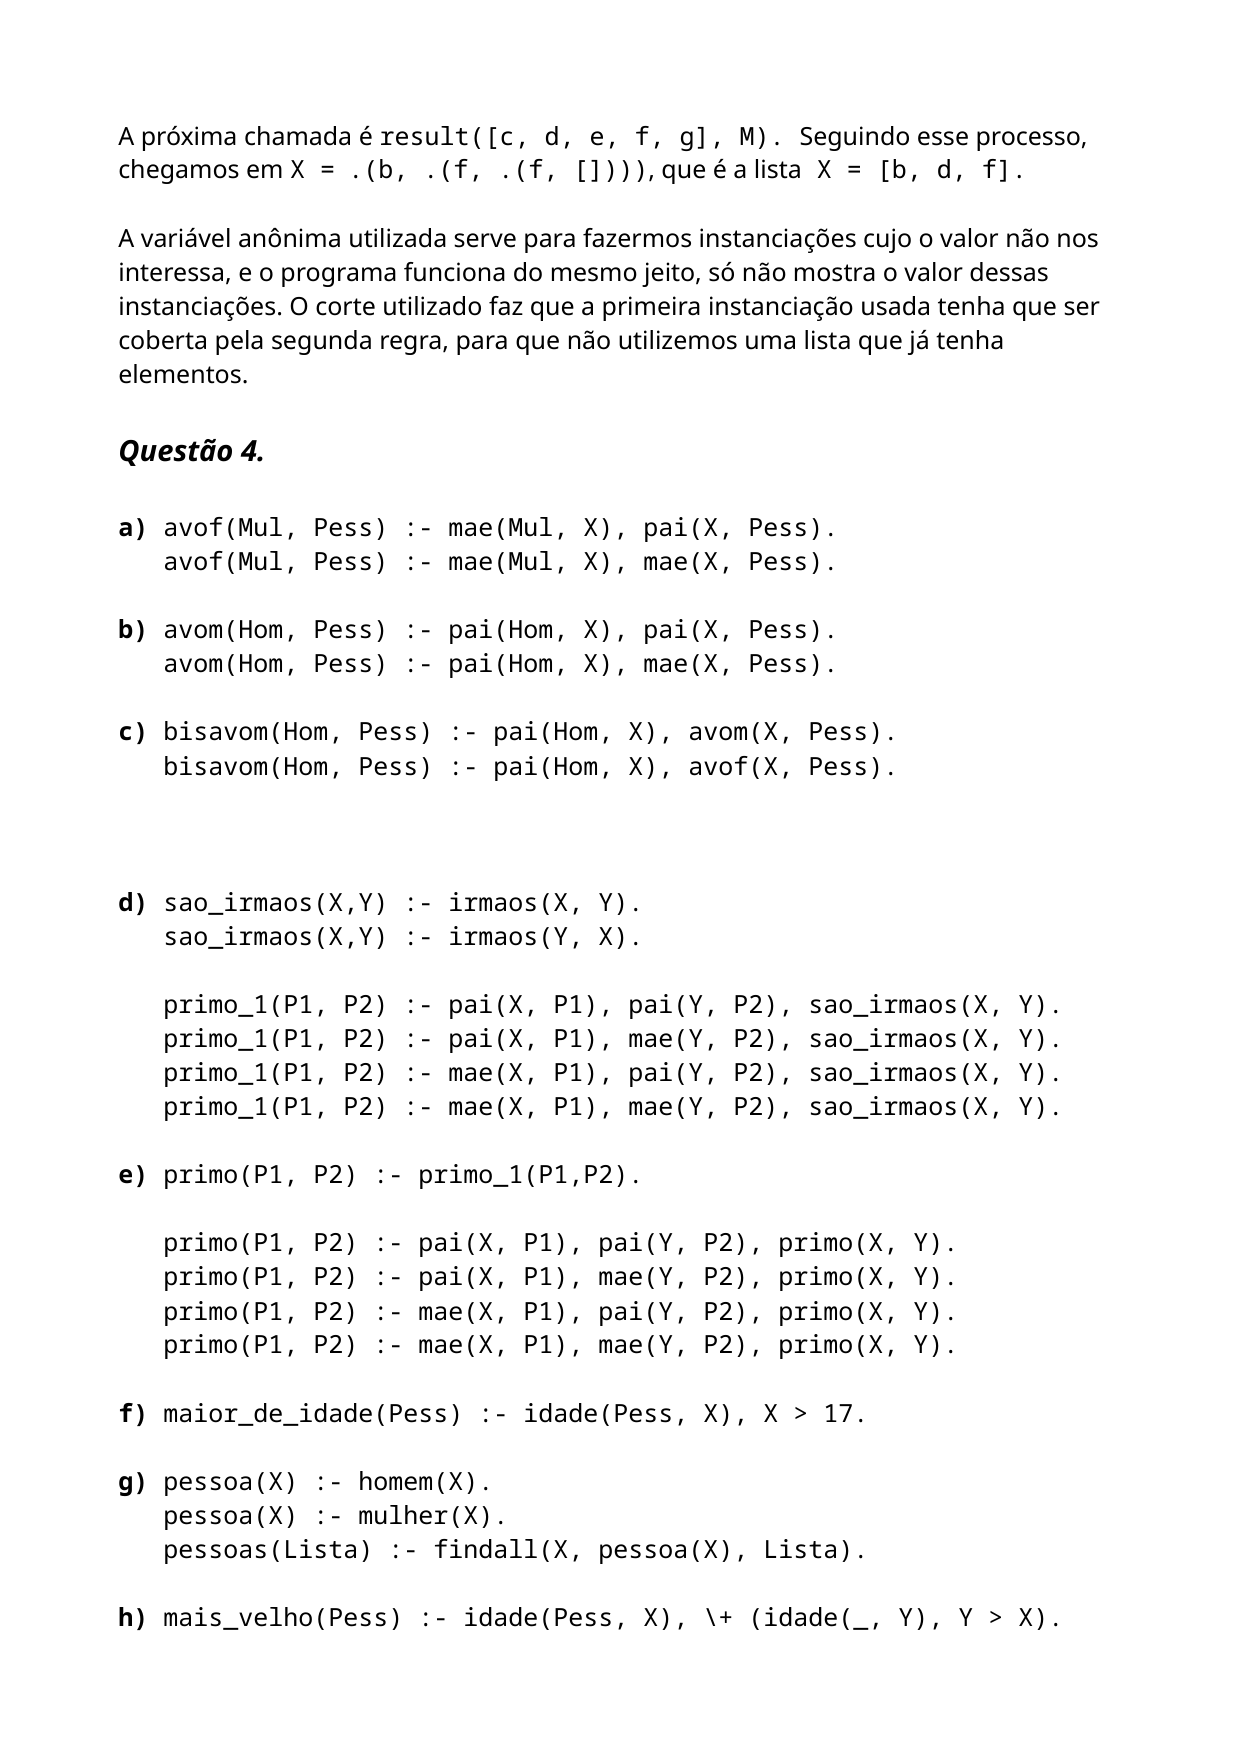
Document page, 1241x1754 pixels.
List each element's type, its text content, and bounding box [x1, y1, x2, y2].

text primo_1(P1, P2) :- pai(X, P1), pai(Y, P2), sao_irmaos(X, Y). [118, 987, 1122, 1021]
text avom(Hom, Pess) :- pai(Hom, X), mae(X, Pess). [118, 646, 1122, 680]
text primo_1(P1, P2) :- mae(X, P1), mae(Y, P2), sao_irmaos(X, Y). [118, 1089, 1122, 1123]
text g) pessoa(X) :- homem(X). [118, 1463, 1122, 1497]
text h) mais_velho(Pess) :- idade(Pess, X), \+ (idade(_, Y), Y > X). [118, 1600, 1122, 1634]
text A variável anônima utilizada serve para fazermos instanciações cujo o valor não nos interessa, e o programa funciona do mesmo jeito, só não mostra o valor dessas instanciações. O corte utilizado faz que a primeira instanciação usada tenha que ser coberta pela segunda regra, para que não utilizemos uma lista que já tenha elementos. [118, 220, 1122, 391]
text primo(P1, P2) :- mae(X, P1), mae(Y, P2), primo(X, Y). [118, 1327, 1122, 1361]
text A próxima chamada é result([c, d, e, f, g], M). Seguindo esse processo, chegamos em X = .(b, .(f, .(f, []))), que é a lista X = [b, d, f]. [118, 118, 1122, 186]
text e) primo(P1, P2) :- primo_1(P1,P2). [118, 1157, 1122, 1191]
text Questão 4. [118, 430, 1122, 470]
text b) avom(Hom, Pess) :- pai(Hom, X), pai(X, Pess). [118, 612, 1122, 646]
text pessoas(Lista) :- findall(X, pessoa(X), Lista). [118, 1532, 1122, 1566]
text primo(P1, P2) :- pai(X, P1), pai(Y, P2), primo(X, Y). [118, 1225, 1122, 1259]
text d) sao_irmaos(X,Y) :- irmaos(X, Y). [118, 884, 1122, 918]
text a) avof(Mul, Pess) :- mae(Mul, X), pai(X, Pess). [118, 510, 1122, 544]
text sao_irmaos(X,Y) :- irmaos(Y, X). [118, 918, 1122, 952]
text primo_1(P1, P2) :- mae(X, P1), pai(Y, P2), sao_irmaos(X, Y). [118, 1055, 1122, 1089]
text f) maior_de_idade(Pess) :- idade(Pess, X), X > 17. [118, 1395, 1122, 1429]
text bisavom(Hom, Pess) :- pai(Hom, X), avof(X, Pess). [118, 748, 1122, 782]
text primo(P1, P2) :- mae(X, P1), pai(Y, P2), primo(X, Y). [118, 1293, 1122, 1327]
text primo_1(P1, P2) :- pai(X, P1), mae(Y, P2), sao_irmaos(X, Y). [118, 1021, 1122, 1055]
text avof(Mul, Pess) :- mae(Mul, X), mae(X, Pess). [118, 544, 1122, 578]
text c) bisavom(Hom, Pess) :- pai(Hom, X), avom(X, Pess). [118, 714, 1122, 748]
text pessoa(X) :- mulher(X). [118, 1497, 1122, 1532]
text primo(P1, P2) :- pai(X, P1), mae(Y, P2), primo(X, Y). [118, 1259, 1122, 1293]
